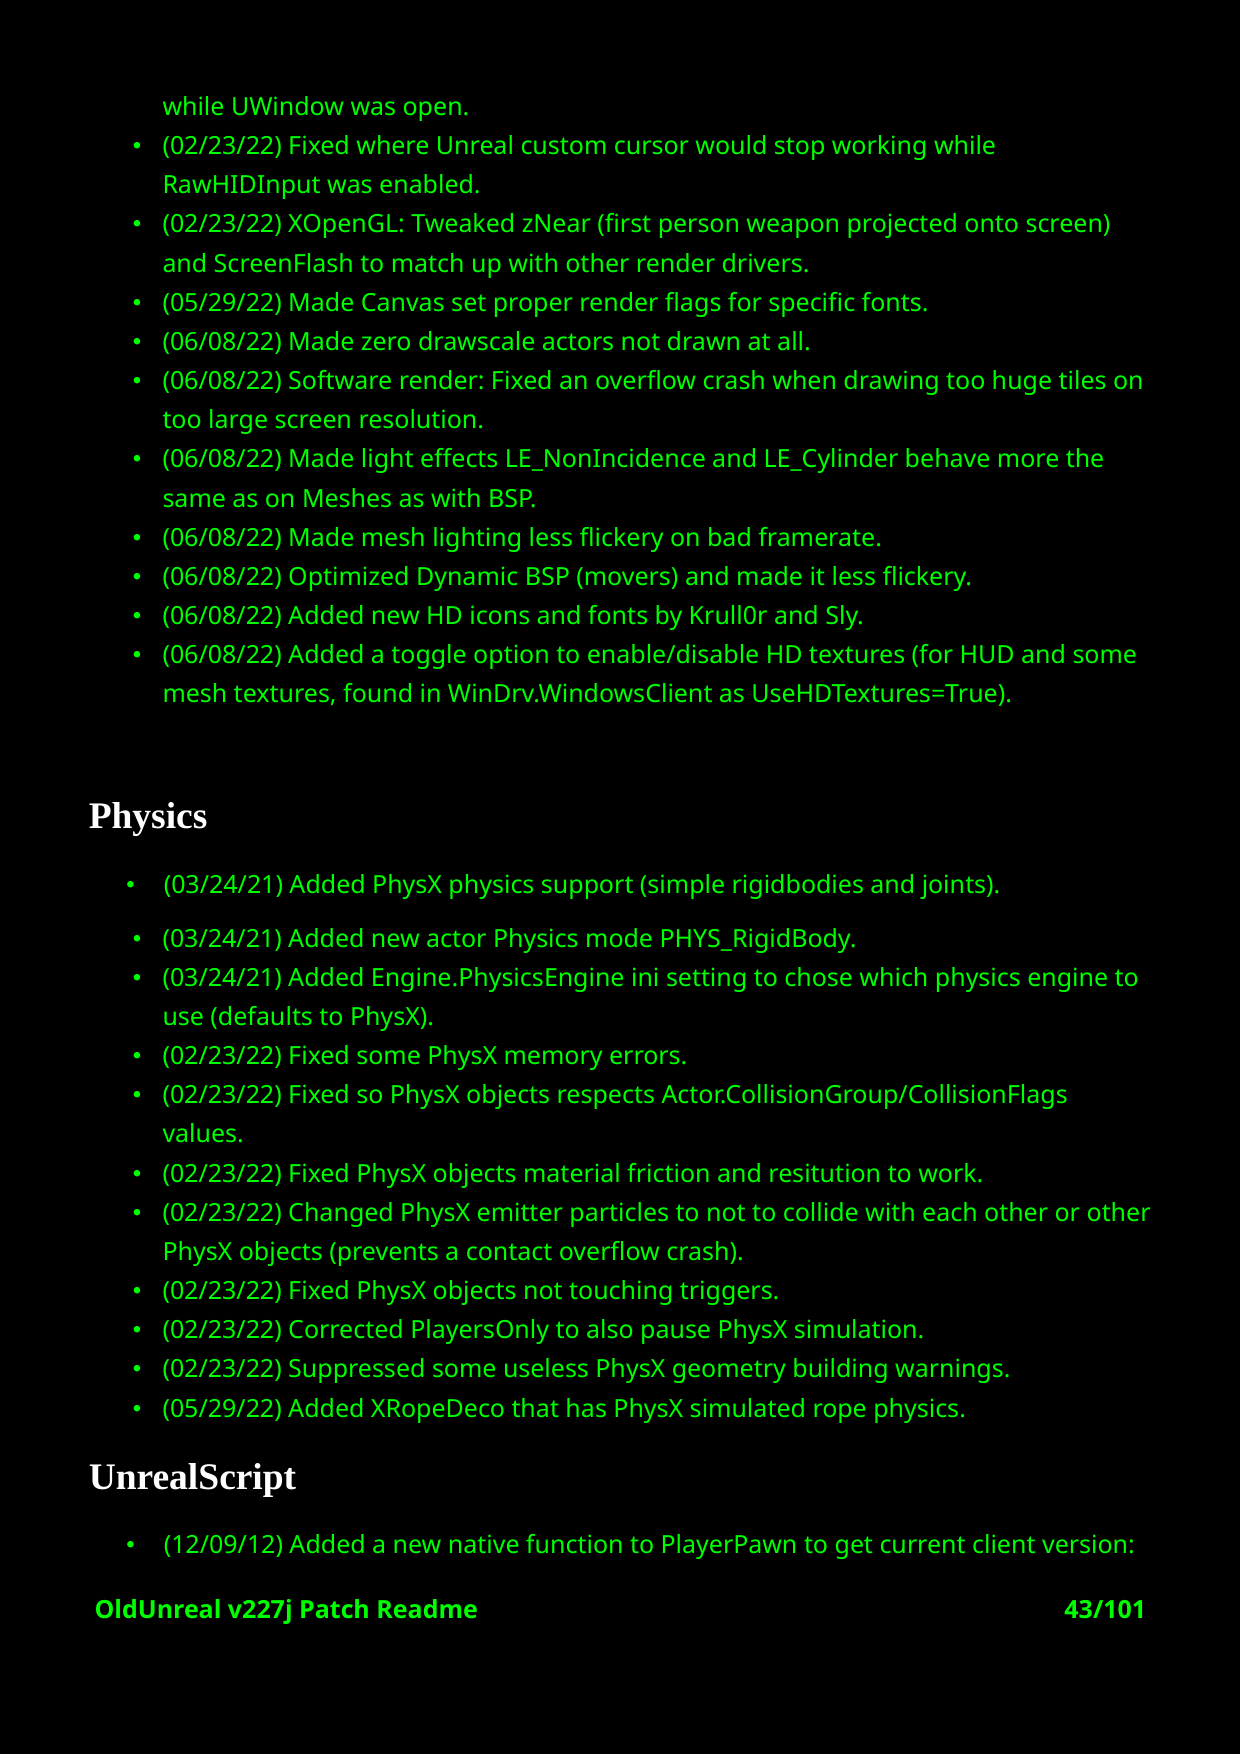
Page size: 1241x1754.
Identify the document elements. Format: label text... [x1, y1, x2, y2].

list (05/29/22) Added XRopeDeco that has PhysX simulated rope physics. [133, 1390, 1152, 1424]
list (02/23/22) XOpenGL: Tweaked zNear (first person weapon projected onto screen) and ScreenFlash to match up with other render drivers. [133, 206, 1152, 279]
list (02/23/22) Suppressed some useless PhysX geometry building warnings. [133, 1351, 1152, 1385]
list (03/24/21) Added Engine.PhysicsEngine ini setting to chose which physics engine to use (defaults to PhysX). [133, 959, 1152, 1033]
list (02/23/22) Corrected PlayersOnly to also pause PhysX simulation. [133, 1312, 1152, 1346]
list (02/23/22) Fixed PhysX objects material friction and resitution to work. [133, 1155, 1152, 1189]
list (06/08/22) Made light effects LE_NonIncidence and LE_Cylinder behave more the same as on Meshes as with BSP. [133, 441, 1152, 514]
subtitle UnrealScript [88, 1454, 1152, 1498]
list (02/23/22) Fixed PhysX objects not touching triggers. [133, 1273, 1152, 1307]
list (06/08/22) Optimized Dynamic BSP (movers) and made it less flickery. [133, 558, 1152, 593]
list (06/08/22) Added a toggle option to enable/disable HD textures (for HUD and some mesh textures, found in WinDrv.WindowsClient as UseHDTextures=True). [133, 637, 1152, 710]
list (02/23/22) Fixed so PhysX objects respects Actor.CollisionGroup/CollisionFlags values. [133, 1077, 1152, 1150]
list (03/24/21) Added PhysX physics support (simple rigidbodies and joints). [126, 867, 1152, 901]
list (02/23/22) Fixed where Unreal custom cursor would stop working while RawHIDInput was enabled. [133, 128, 1152, 201]
list (02/23/22) Fixed some PhysX memory errors. [133, 1038, 1152, 1072]
list (12/09/12) Added a new native function to PlayerPawn to get current client version: [126, 1527, 1152, 1561]
list (05/29/22) Made Canvas set proper render flags for specific fonts. [133, 284, 1152, 318]
list (03/24/21) Added new actor Physics mode PHYS_RigidBody. [133, 920, 1152, 954]
list (06/08/22) Made mesh lighting less flickery on bad framerate. [133, 519, 1152, 553]
list (06/08/22) Software render: Fixed an overflow crash when drawing too huge tiles on too large screen resolution. [133, 363, 1152, 436]
subtitle Physics [88, 794, 1152, 837]
list (02/23/22) Changed PhysX emitter particles to not to collide with each other or other PhysX objects (prevents a contact overflow crash). [133, 1194, 1152, 1268]
list (06/08/22) Made zero drawscale actors not drawn at all. [133, 323, 1152, 358]
list while UWindow was open. [133, 88, 1152, 123]
list (06/08/22) Added new HD icons and fonts by Krull0r and Sly. [133, 598, 1152, 632]
